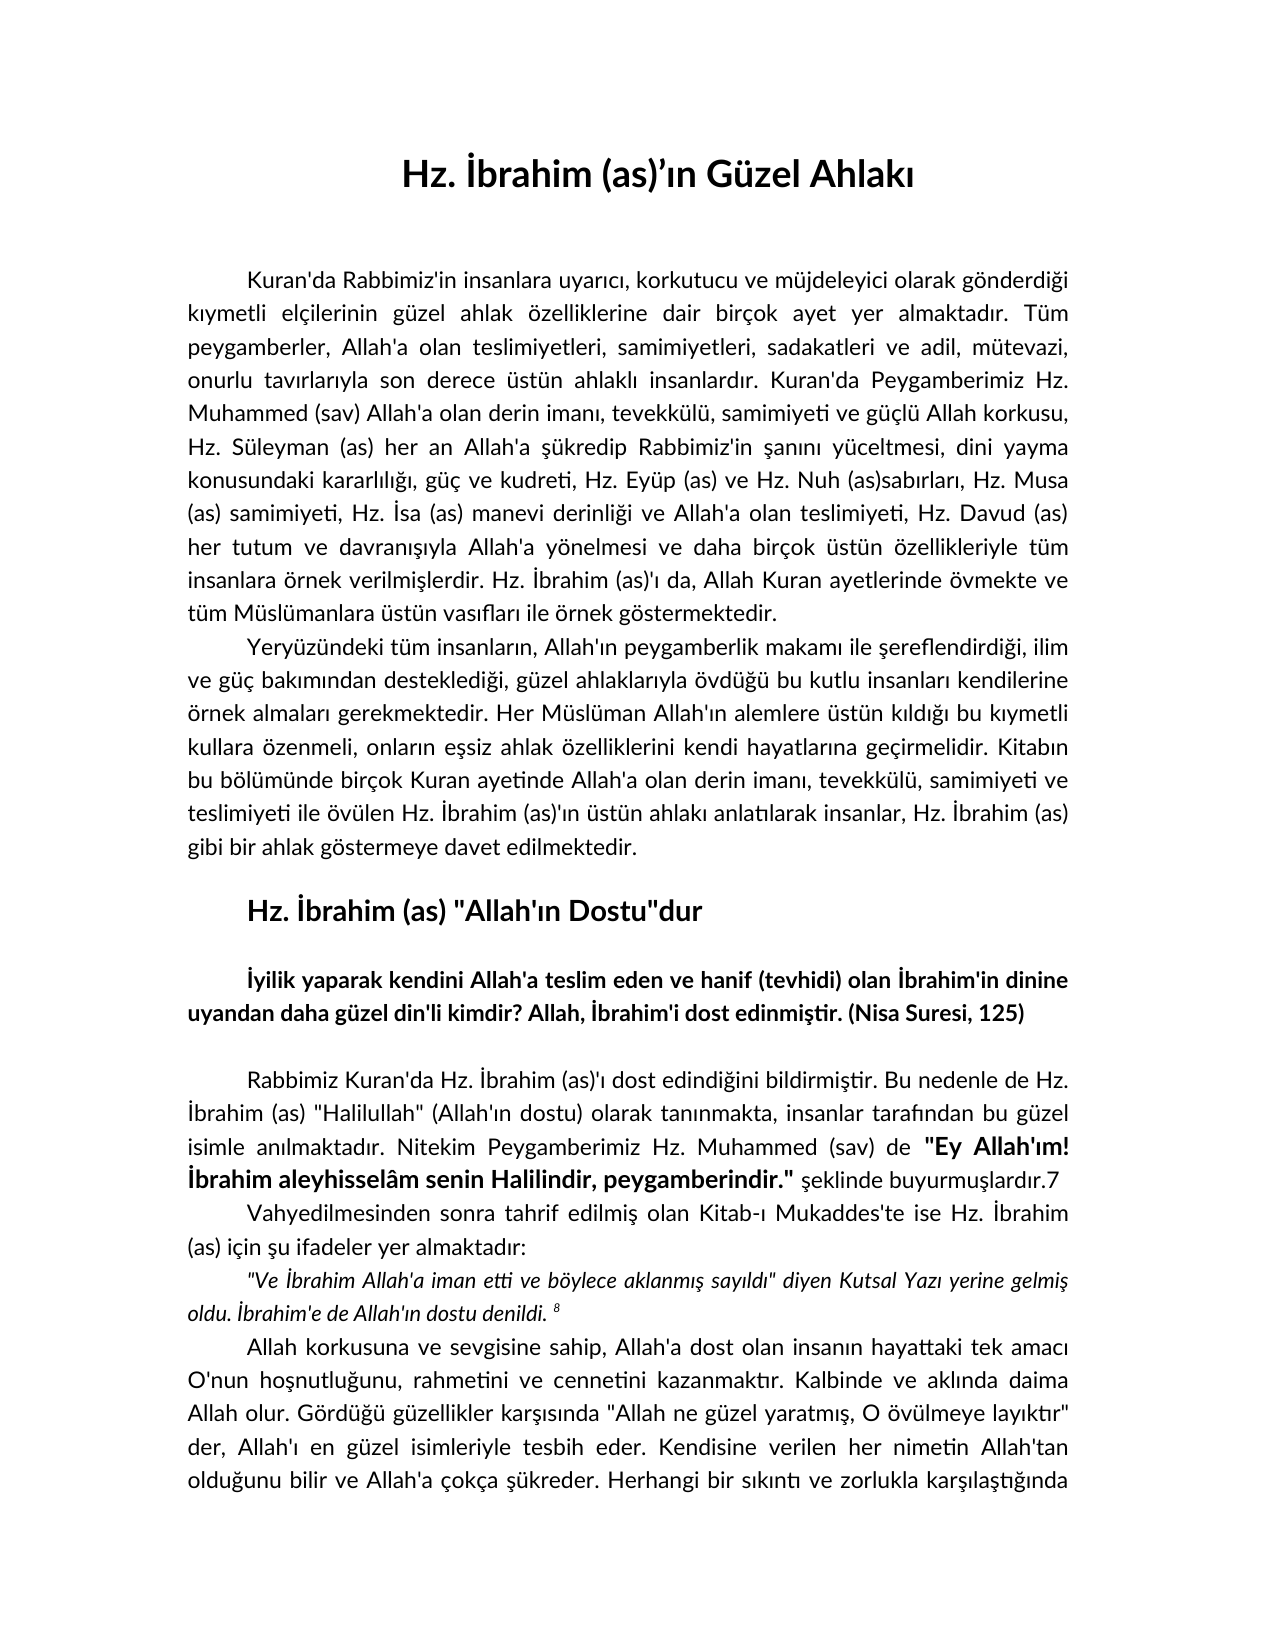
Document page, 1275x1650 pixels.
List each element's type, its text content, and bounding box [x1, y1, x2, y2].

text Yeryüzündeki tüm insanların, Allah'ın peygamberlik makamı ile şereflendirdiği, ilim ve güç bakımından desteklediği, güzel ahlaklarıyla övdüğü bu kutlu insanları kendilerine örnek almaları gerekmektedir. Her Müslüman Allah'ın alemlere üstün kıldığı bu kıymetli kullara özenmeli, onların eşsiz ahlak özelliklerini kendi hayatlarına geçirmelidir. Kitabın bu bölümünde birçok Kuran ayetinde Allah'a olan derin imanı, tevekkülü, samimiyeti ve teslimiyeti ile övülen Hz. İbrahim (as)'ın üstün ahlakı anlatılarak insanlar, Hz. İbrahim (as) gibi bir ahlak göstermeye davet edilmektedir. [187, 628, 1070, 862]
subtitle Hz. İbrahim (as) "Allah'ın Dostu"dur [187, 895, 1070, 928]
text Rabbimiz Kuran'da Hz. İbrahim (as)'ı dost edindiğini bildirmiştir. Bu nedenle de Hz. İbrahim (as) "Halilullah" (Allah'ın dostu) olarak tanınmakta, insanlar tarafından bu güzel isimle anılmaktadır. Nitekim Peygamberimiz Hz. Muhammed (sav) de "Ey Allah'ım! İbrahim aleyhisselâm senin Halilindir, peygamberindir." şeklinde buyurmuşlardır.7 [187, 1062, 1070, 1195]
text Allah korkusuna ve sevgisine sahip, Allah'a dost olan insanın hayattaki tek amacı O'nun hoşnutluğunu, rahmetini ve cennetini kazanmaktır. Kalbinde ve aklında daima Allah olur. Gördüğü güzellikler karşısında "Allah ne güzel yaratmış, O övülmeye layıktır" der, Allah'ı en güzel isimleriyle tesbih eder. Kendisine verilen her nimetin Allah'tan olduğunu bilir ve Allah'a çokça şükreder. Herhangi bir sıkıntı ve zorlukla karşılaştığında [187, 1328, 1070, 1495]
text "Ve İbrahim Allah'a iman etti ve böylece aklanmış sayıldı" diyen Kutsal Yazı yerine gelmiş oldu. İbrahim'e de Allah'ın dostu denildi. 8 [187, 1262, 1070, 1328]
subtitle Hz. İbrahim (as)’ın Güzel Ahlakı [187, 150, 1070, 195]
text Vahyedilmesinden sonra tahrif edilmiş olan Kitab-ı Mukaddes'te ise Hz. İbrahim (as) için şu ifadeler yer almaktadır: [187, 1195, 1070, 1262]
text Kuran'da Rabbimiz'in insanlara uyarıcı, korkutucu ve müjdeleyici olarak gönderdiği kıymetli elçilerinin güzel ahlak özelliklerine dair birçok ayet yer almaktadır. Tüm peygamberler, Allah'a olan teslimiyetleri, samimiyetleri, sadakatleri ve adil, mütevazi, onurlu tavırlarıyla son derece üstün ahlaklı insanlardır. Kuran'da Peygamberimiz Hz. Muhammed (sav) Allah'a olan derin imanı, tevekkülü, samimiyeti ve güçlü Allah korkusu, Hz. Süleyman (as) her an Allah'a şükredip Rabbimiz'in şanını yüceltmesi, dini yayma konusundaki kararlılığı, güç ve kudreti, Hz. Eyüp (as) ve Hz. Nuh (as)sabırları, Hz. Musa (as) samimiyeti, Hz. İsa (as) manevi derinliği ve Allah'a olan teslimiyeti, Hz. Davud (as) her tutum ve davranışıyla Allah'a yönelmesi ve daha birçok üstün özellikleriyle tüm insanlara örnek verilmişlerdir. Hz. İbrahim (as)'ı da, Allah Kuran ayetlerinde övmekte ve tüm Müslümanlara üstün vasıfları ile örnek göstermektedir. [187, 262, 1070, 628]
text İyilik yaparak kendini Allah'a teslim eden ve hanif (tevhidi) olan İbrahim'in dinine uyandan daha güzel din'li kimdir? Allah, İbrahim'i dost edinmiştir. (Nisa Suresi, 125) [187, 962, 1070, 1028]
